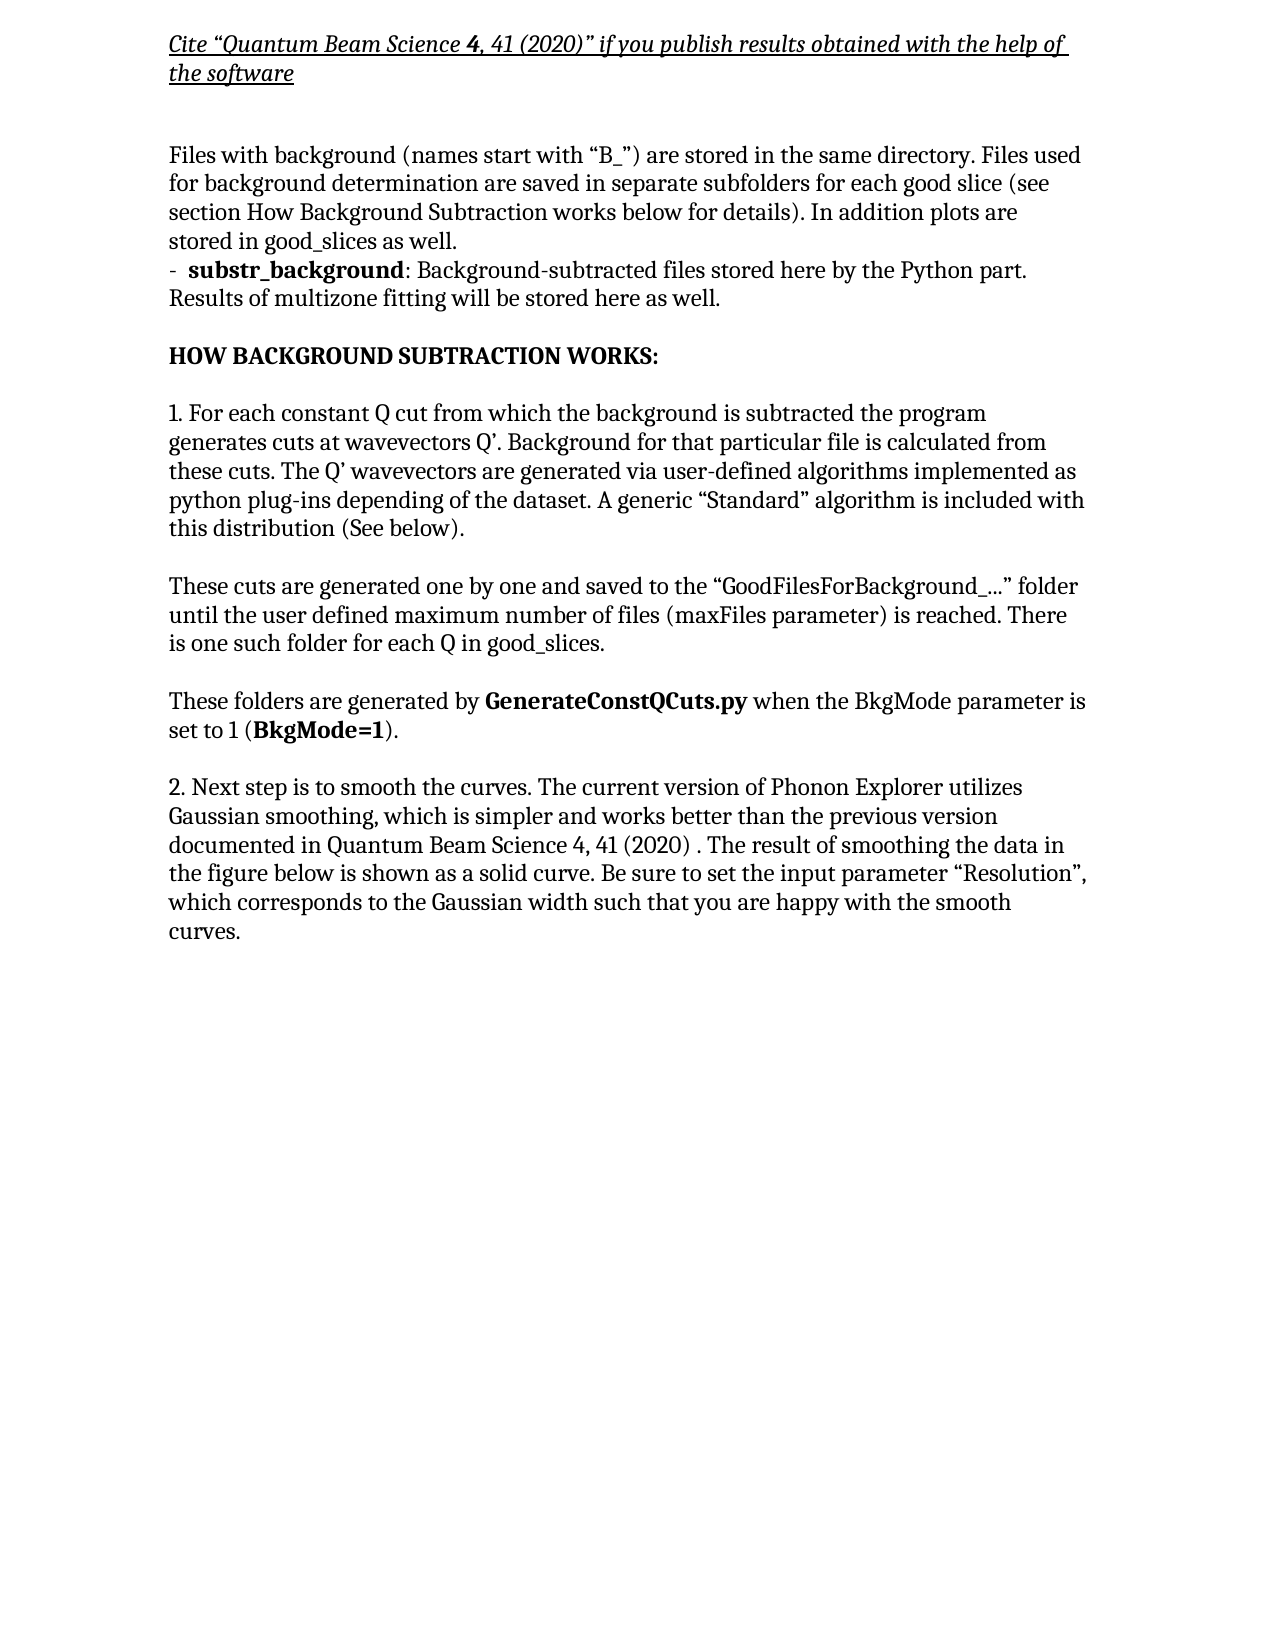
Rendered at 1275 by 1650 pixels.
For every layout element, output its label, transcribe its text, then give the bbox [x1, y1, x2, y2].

text 2. Next step is to smooth the curves. The current version of Phonon Explorer utilizes Gaussian smoothing, which is simpler and works better than the previous version documented in Quantum Beam Science 4, 41 (2020) . The result of smoothing the data in the figure below is shown as a solid curve. Be sure to set the input parameter “Resolution”, which corresponds to the Gaussian width such that you are happy with the smooth curves. [169, 773, 1087, 946]
list - substr_background: Background-subtracted files stored here by the Python part. Results of multizone fitting will be stored here as well. [169, 256, 1087, 313]
text These folders are generated by GenerateConstQCuts.py when the BkgMode parameter is set to 1 (BkgMode=1). [169, 687, 1087, 744]
list Files with background (names start with “B_”) are stored in the same directory. Files used for background determination are saved in separate subfolders for each good slice (see section How Background Subtraction works below for details). In addition plots are stored in good_slices as well. [169, 141, 1087, 256]
text HOW BACKGROUND SUBTRACTION WORKS: [169, 342, 1087, 371]
text 1. For each constant Q cut from which the background is subtracted the program generates cuts at wavevectors Q’. Background for that particular file is calculated from these cuts. The Q’ wavevectors are generated via user-defined algorithms implemented as python plug-ins depending of the dataset. A generic “Standard” algorithm is included with this distribution (See below). [169, 399, 1087, 543]
text These cuts are generated one by one and saved to the “GoodFilesForBackground_...” folder until the user defined maximum number of files (maxFiles parameter) is reached. There is one such folder for each Q in good_slices. [169, 572, 1087, 658]
